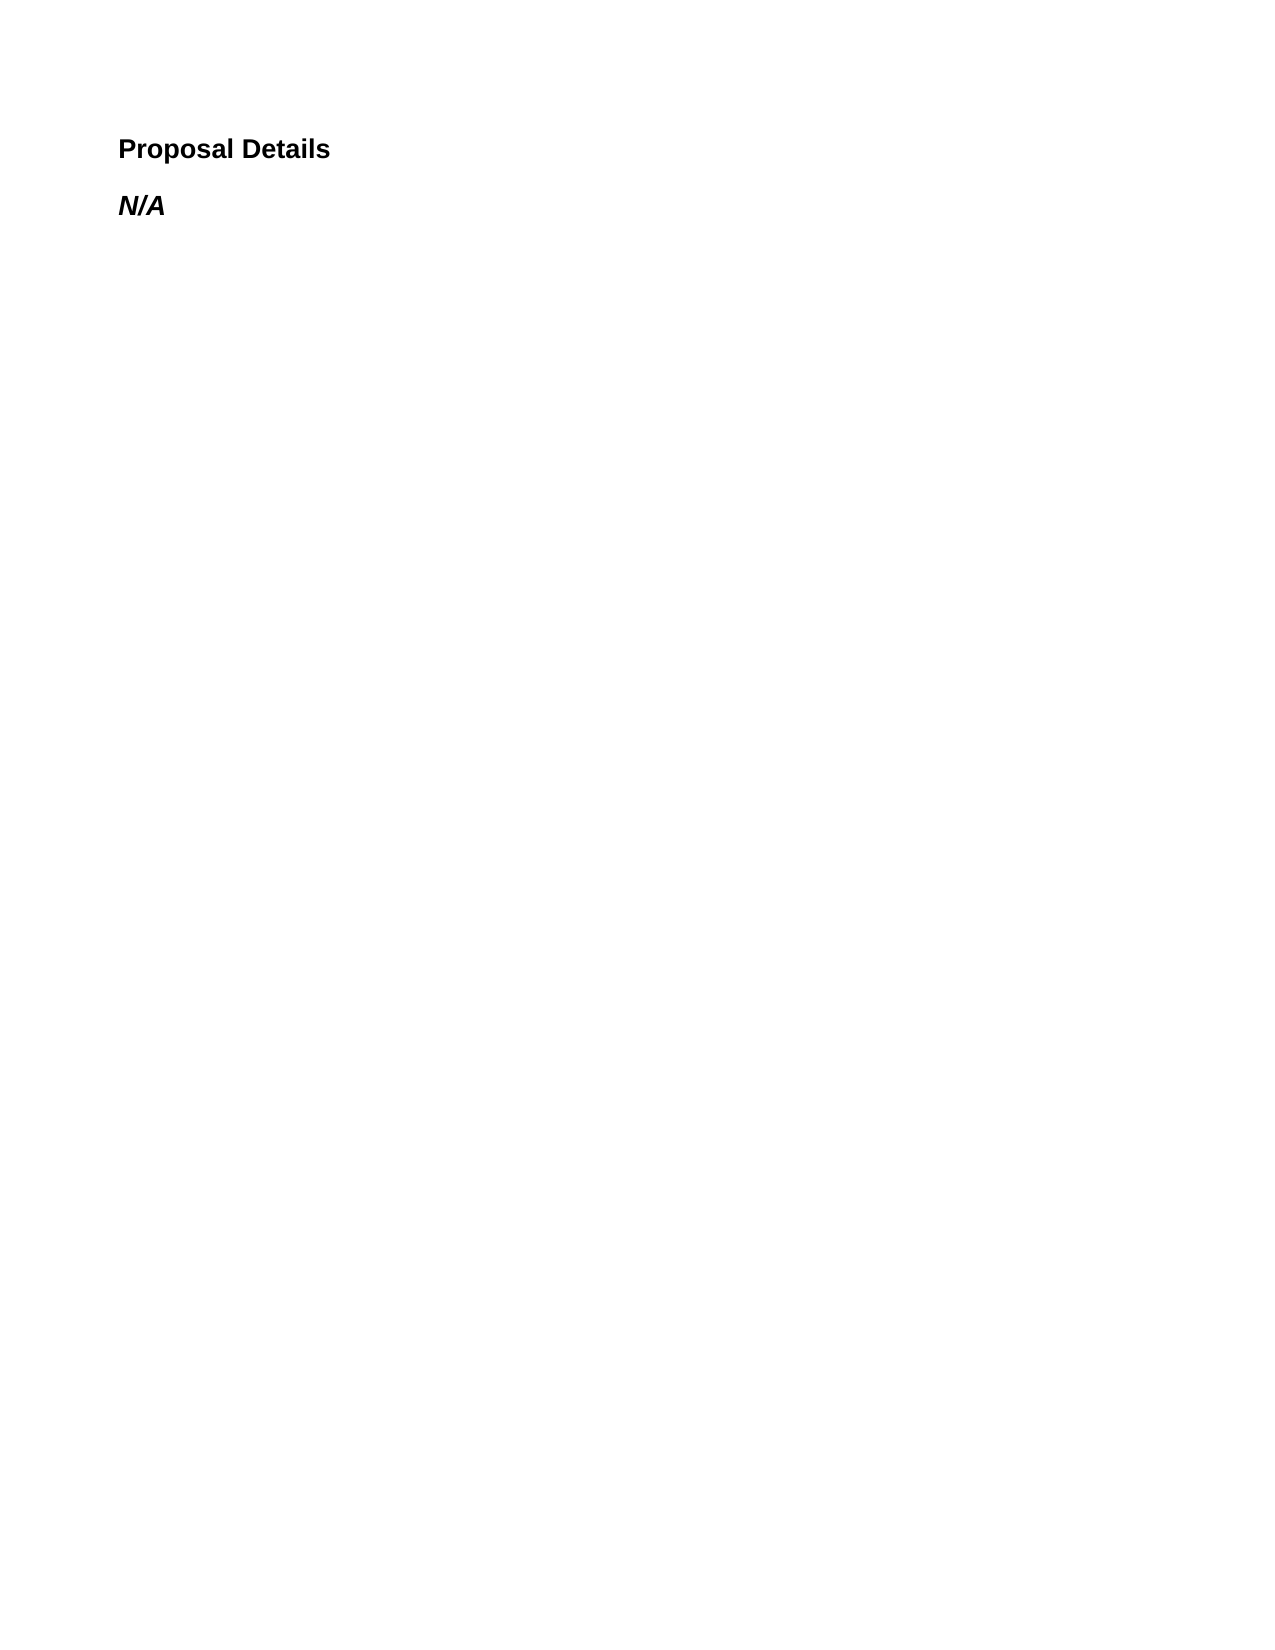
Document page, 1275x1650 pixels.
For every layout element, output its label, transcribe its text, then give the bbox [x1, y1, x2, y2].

subtitle Proposal Details [118, 133, 1157, 164]
subtitle N/A [118, 189, 1157, 221]
